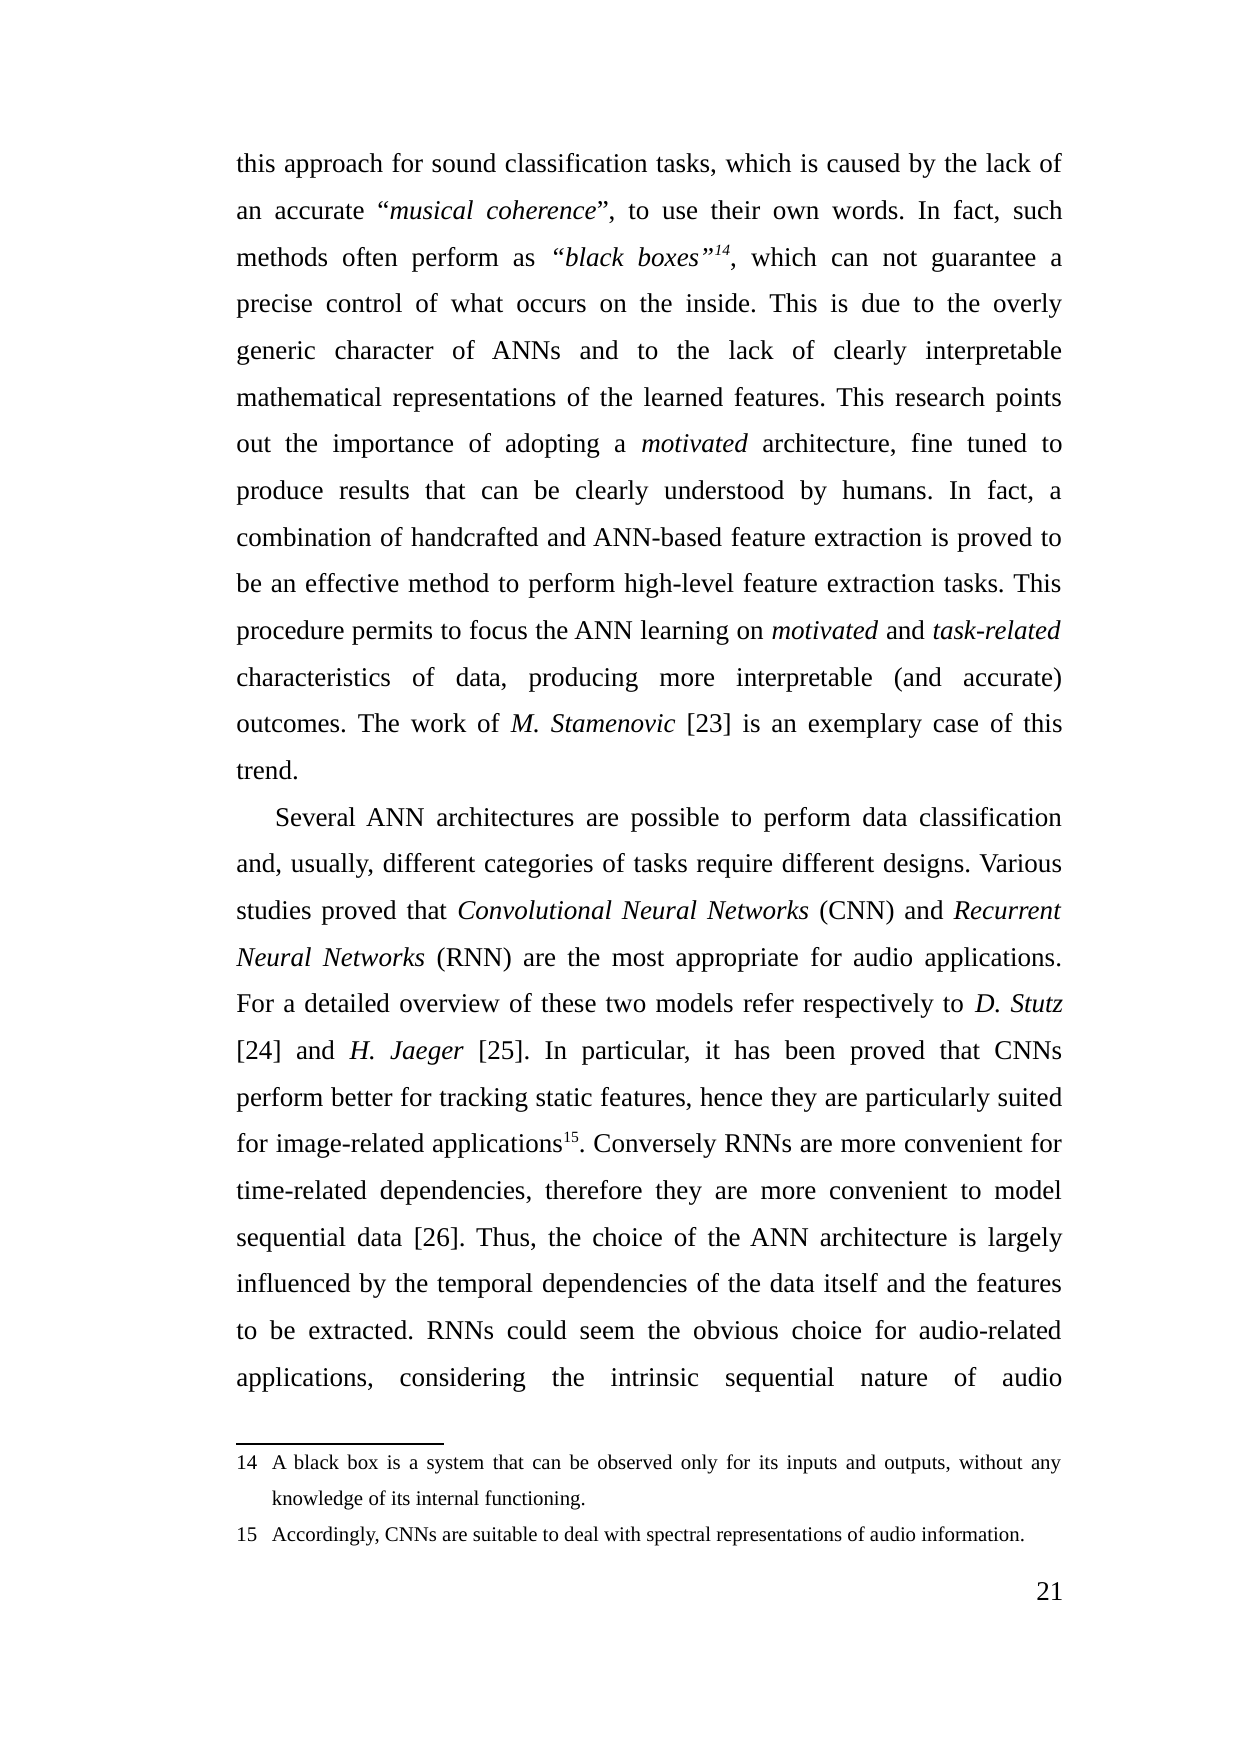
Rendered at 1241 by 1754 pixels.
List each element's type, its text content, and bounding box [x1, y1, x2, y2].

text this approach for sound classification tasks, which is caused by the lack of an accurate “musical coherence”, to use their own words. In fact, such methods often perform as “black boxes”, which can not guarantee a precise control of what occurs on the inside. This is due to the overly generic character of ANNs and to the lack of clearly interpretable mathematical representations of the learned features. This research points out the importance of adopting a motivated architecture, fine tuned to produce results that can be clearly understood by humans. In fact, a combination of handcrafted and ANN-based feature extraction is proved to be an effective method to perform high-level feature extraction tasks. This procedure permits to focus the ANN learning on motivated and task-related characteristics of data, producing more interpretable (and accurate) outcomes. The work of M. Stamenovic [23] is an exemplary case of this trend. [236, 148, 1063, 785]
text A black box is a system that can be observed only for its inputs and outputs, without any knowledge of its internal functioning. [236, 1449, 1063, 1510]
text Several ANN architectures are possible to perform data classification and, usually, different categories of tasks require different designs. Various studies proved that Convolutional Neural Networks (CNN) and Recurrent Neural Networks (RNN) are the most appropriate for audio applications. For a detailed overview of these two models refer respectively to D. Stutz [24] and H. Jaeger [25]. In particular, it has been proved that CNNs perform better for tracking static features, hence they are particularly suited for image-related applications. Conversely RNNs are more convenient for time-related dependencies, therefore they are more convenient to model sequential data [26]. Thus, the choice of the ANN architecture is largely influenced by the temporal dependencies of the data itself and the features to be extracted. RNNs could seem the obvious choice for audio-related applications, considering the intrinsic sequential nature of audio [236, 801, 1063, 1392]
text Accordingly, CNNs are suitable to deal with spectral representations of audio information. [236, 1522, 1063, 1546]
